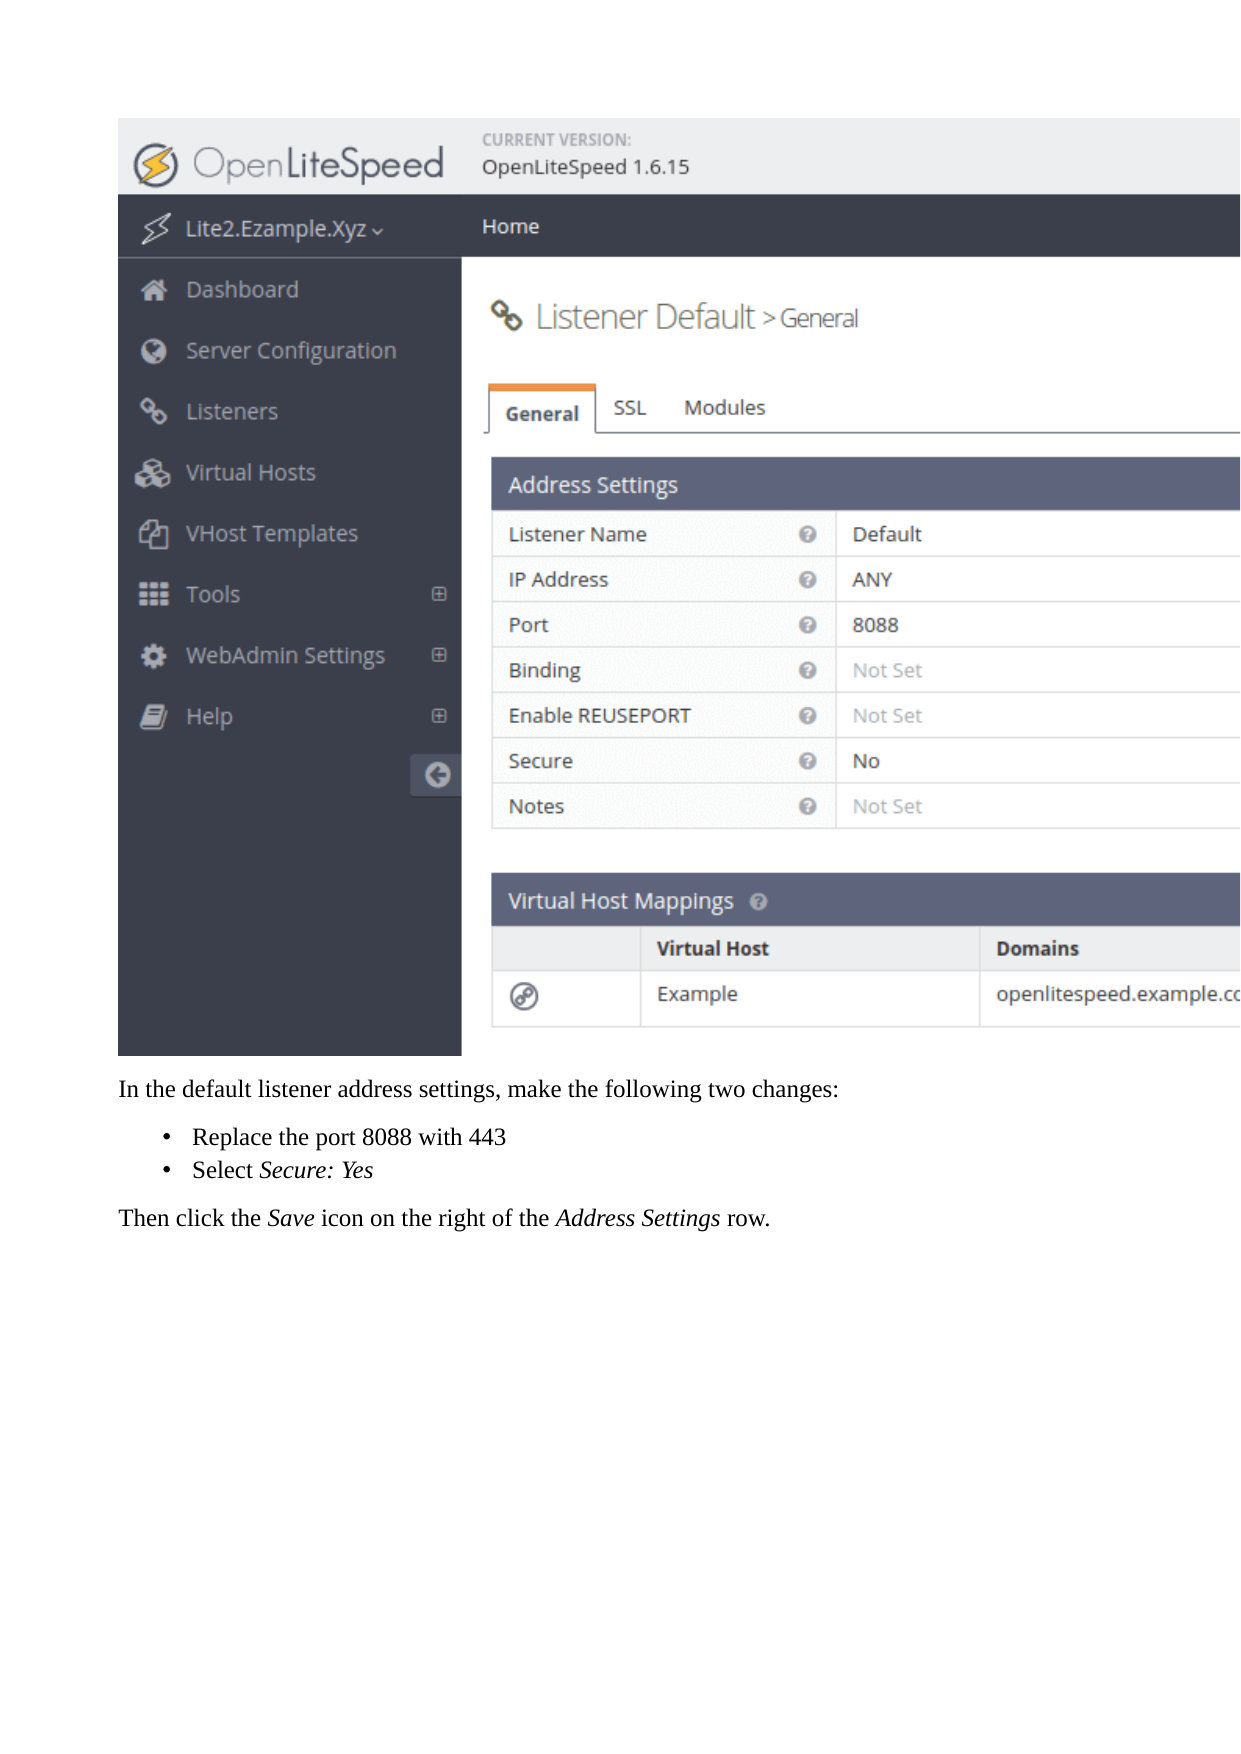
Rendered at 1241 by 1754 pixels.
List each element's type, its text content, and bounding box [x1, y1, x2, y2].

list Select Secure: Yes [162, 1155, 1122, 1184]
picture [118, 118, 1241, 1056]
text In the default listener address settings, make the following two changes: [118, 1074, 1122, 1103]
list Replace the port 8088 with 443 [162, 1122, 1122, 1151]
text Then click the Save icon on the right of the Address Settings row. [118, 1203, 1122, 1231]
